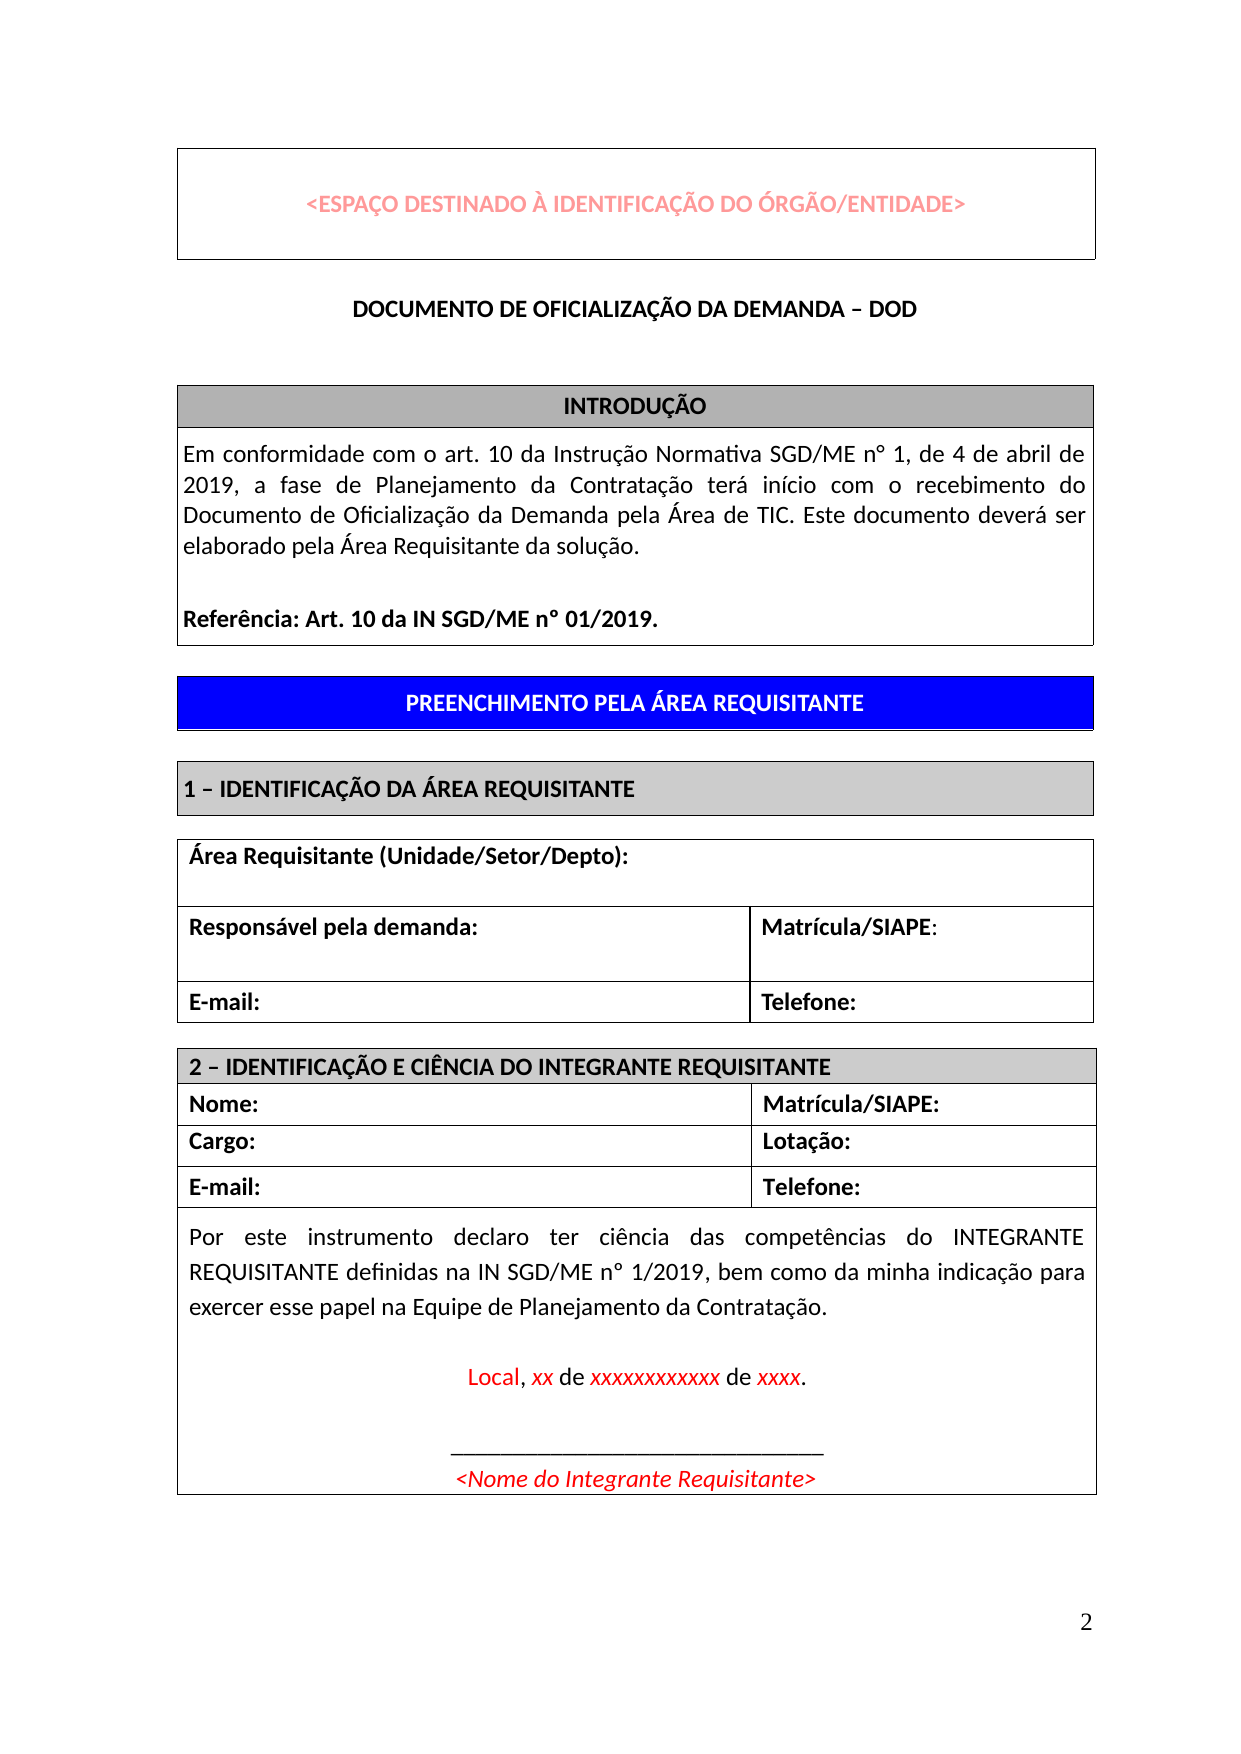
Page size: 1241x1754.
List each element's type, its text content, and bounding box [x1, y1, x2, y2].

table_cell Lotação: [752, 1126, 1096, 1166]
table_cell E-mail: [178, 982, 749, 1022]
table_header INTRODUÇÃO [178, 386, 1093, 427]
text DOCUMENTO DE OFICIALIZAÇÃO DA DEMANDA – DOD [177, 293, 1093, 323]
table_cell Cargo: [178, 1126, 751, 1166]
table_header 1 – IDENTIFICAÇÃO DA ÁREA REQUISITANTE [178, 762, 1093, 815]
table_cell Por este instrumento declaro ter ciência das competências do INTEGRANTE REQUISITANTE definidas na IN SGD/ME nº 1/2019, bem como da minha indicação para exercer esse papel na Equipe de Planejamento da Contratação. Local, xx de xxxxxxxxxxxx de xxxx. ______________________________ <Nome do Integrante Requisitante> [178, 1208, 1096, 1494]
table_cell Telefone: [752, 1167, 1096, 1207]
table_header 2 – IDENTIFICAÇÃO E CIÊNCIA DO INTEGRANTE REQUISITANTE [178, 1049, 1096, 1083]
table_cell Em conformidade com o art. 10 da Instrução Normativa SGD/ME n° 1, de 4 de abril de 2019, a fase de Planejamento da Contratação terá início com o recebimento do Documento de Oficialização da Demanda pela Área de TIC. Este documento deverá ser elaborado pela Área Requisitante da solução. Referência: Art. 10 da IN SGD/ME nº 01/2019. [178, 428, 1093, 645]
table_header PREENCHIMENTO PELA ÁREA REQUISITANTE [178, 677, 1093, 729]
table_cell Telefone: [751, 982, 1093, 1022]
table_cell E-mail: [178, 1167, 751, 1207]
table_cell Nome: [178, 1084, 751, 1124]
table_cell Matrícula/SIAPE: [751, 907, 1093, 981]
table_cell Responsável pela demanda: [178, 907, 749, 981]
table_header Área Requisitante (Unidade/Setor/Depto): [178, 840, 1093, 906]
table_cell Matrícula/SIAPE: [752, 1084, 1096, 1124]
